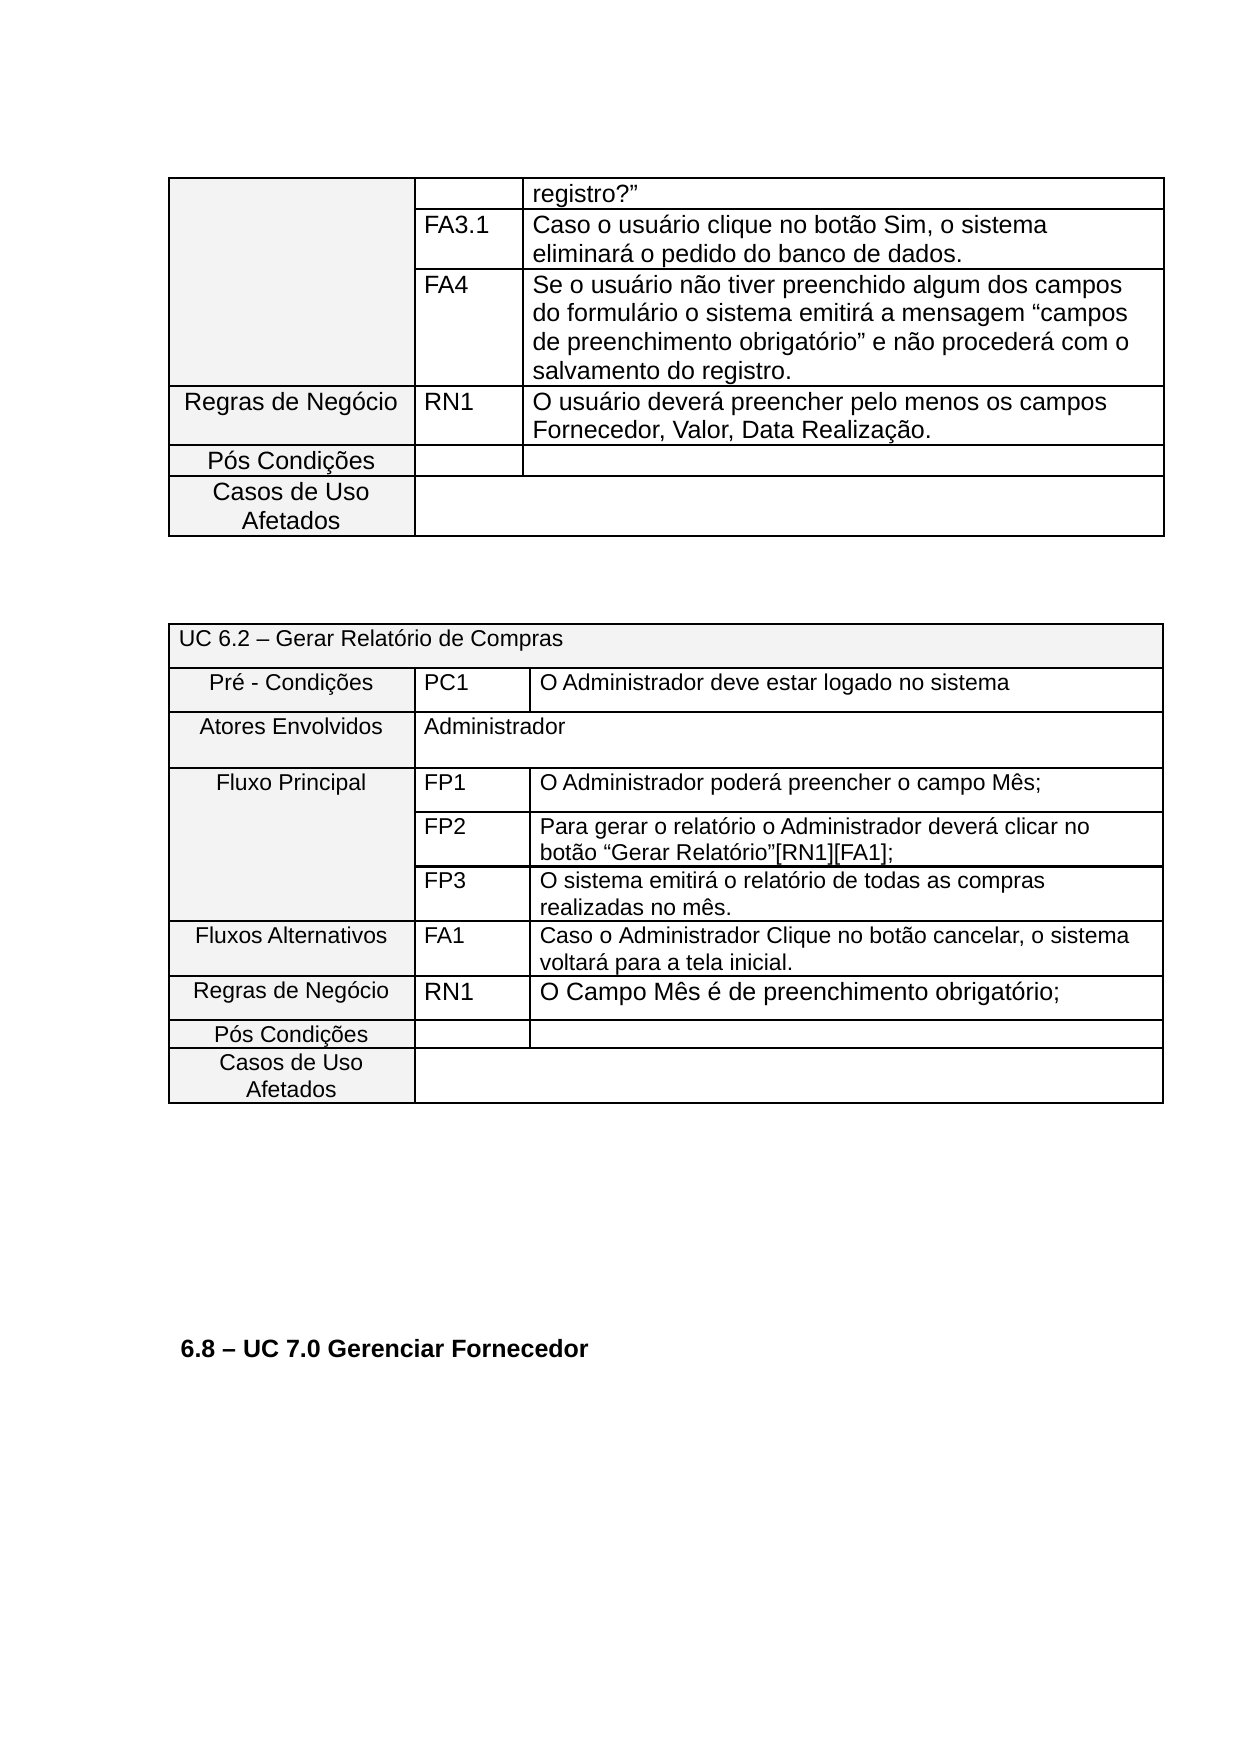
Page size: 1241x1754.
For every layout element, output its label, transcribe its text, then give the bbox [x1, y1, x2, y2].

table_cell Regras de Negócio [170, 387, 414, 444]
table_cell Atores Envolvidos [170, 713, 414, 767]
table_cell Caso o Administrador Clique no botão cancelar, o sistema voltará para a tela inicial. [531, 922, 1162, 975]
table_cell Pós Condições [170, 446, 414, 475]
table_cell Se o usuário não tiver preenchido algum dos campos do formulário o sistema emitirá a mensagem “campos de preenchimento obrigatório” e não procederá com o salvamento do registro. [524, 270, 1163, 385]
table_cell O Administrador deve estar logado no sistema [531, 669, 1162, 711]
table_cell Caso o usuário clique no botão Sim, o sistema eliminará o pedido do banco de dados. [524, 210, 1163, 268]
table_cell Para gerar o relatório o Administrador deverá clicar no botão “Gerar Relatório”[RN1][FA1]; [531, 813, 1162, 865]
table_header UC 6.2 – Gerar Relatório de Compras [170, 625, 1162, 667]
table_cell Casos de Uso Afetados [170, 1049, 414, 1102]
table_cell O usuário deverá preencher pelo menos os campos Fornecedor, Valor, Data Realização. [524, 387, 1163, 444]
table_cell Fluxos Alternativos [170, 922, 414, 975]
table_cell Administrador [416, 713, 1162, 767]
table_cell [416, 446, 522, 475]
table_cell Fluxo Principal [170, 769, 414, 920]
table_cell [416, 179, 522, 208]
table_cell [416, 477, 1163, 535]
table_cell FP3 [416, 868, 529, 920]
table_cell FA1 [416, 922, 529, 975]
table_cell Casos de Uso Afetados [170, 477, 414, 535]
text 6.8 – UC 7.0 Gerenciar Fornecedor [180, 1334, 1092, 1363]
table_cell PC1 [416, 669, 529, 711]
table_cell Pós Condições [170, 1021, 414, 1047]
table_cell RN1 [416, 387, 522, 444]
table_cell Pré - Condições [170, 669, 414, 711]
table_cell registro?” [524, 179, 1163, 208]
table_cell FA4 [416, 270, 522, 385]
table_cell [416, 1049, 1162, 1102]
table_cell RN1 [416, 977, 529, 1019]
table_cell O sistema emitirá o relatório de todas as compras realizadas no mês. [531, 868, 1162, 920]
table_cell FA3.1 [416, 210, 522, 268]
table_cell [524, 446, 1163, 475]
table_cell [416, 1021, 529, 1047]
table_cell Regras de Negócio [170, 977, 414, 1019]
table_cell O Administrador poderá preencher o campo Mês; [531, 769, 1162, 811]
table_cell FP1 [416, 769, 529, 811]
table_cell O Campo Mês é de preenchimento obrigatório; [531, 977, 1162, 1019]
table_cell FP2 [416, 813, 529, 865]
table_cell [531, 1021, 1162, 1047]
table_cell [170, 179, 414, 385]
